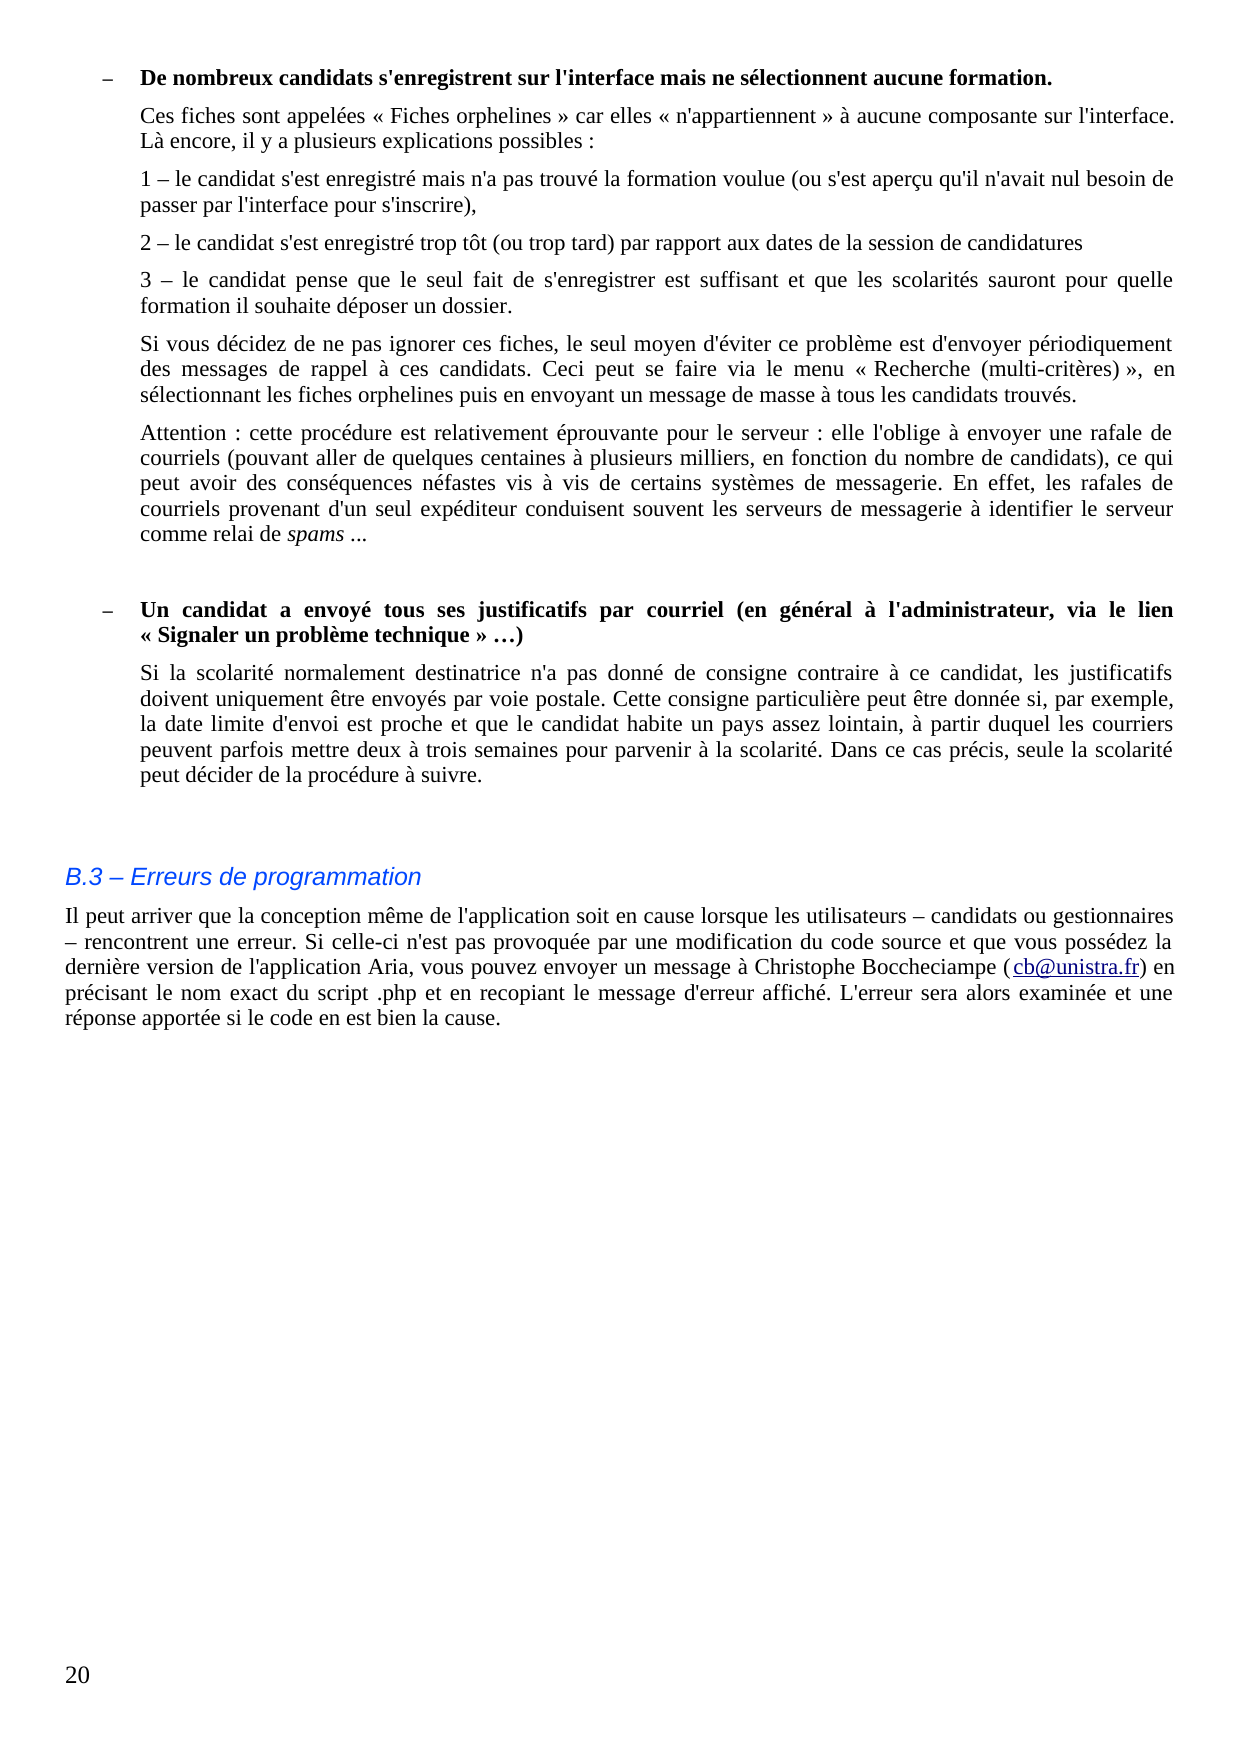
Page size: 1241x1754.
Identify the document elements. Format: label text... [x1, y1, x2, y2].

list Un candidat a envoyé tous ses justificatifs par courriel (en général à l'administrateur, via le lien « Signaler un problème technique » …) [102, 597, 1175, 648]
subtitle B.3 – Erreurs de programmation [65, 863, 1175, 891]
list Ces fiches sont appelées « Fiches orphelines » car elles « n'appartiennent » à aucune composante sur l'interface. Là encore, il y a plusieurs explications possibles : [102, 103, 1175, 154]
text Il peut arriver que la conception même de l'application soit en cause lorsque les utilisateurs – candidats ou gestionnaires – rencontrent une erreur. Si celle-ci n'est pas provoquée par une modification du code source et que vous possédez la dernière version de l'application Aria, vous pouvez envoyer un message à Christophe Boccheciampe (cb@unistra.fr) en précisant le nom exact du script .php et en recopiant le message d'erreur affiché. L'erreur sera alors examinée et une réponse apportée si le code en est bien la cause. [65, 903, 1175, 1030]
list Attention : cette procédure est relativement éprouvante pour le serveur : elle l'oblige à envoyer une rafale de courriels (pouvant aller de quelques centaines à plusieurs milliers, en fonction du nombre de candidats), ce qui peut avoir des conséquences néfastes vis à vis de certains systèmes de messagerie. En effet, les rafales de courriels provenant d'un seul expéditeur conduisent souvent les serveurs de messagerie à identifier le serveur comme relai de spams ... [102, 419, 1175, 547]
list Si vous décidez de ne pas ignorer ces fiches, le seul moyen d'éviter ce problème est d'envoyer périodiquement des messages de rappel à ces candidats. Ceci peut se faire via le menu « Recherche (multi-critères) », en sélectionnant les fiches orphelines puis en envoyant un message de masse à tous les candidats trouvés. [102, 331, 1175, 407]
list 3 – le candidat pense que le seul fait de s'enregistrer est suffisant et que les scolarités sauront pour quelle formation il souhaite déposer un dossier. [102, 267, 1175, 318]
list De nombreux candidats s'enregistrent sur l'interface mais ne sélectionnent aucune formation. [102, 65, 1175, 90]
list Si la scolarité normalement destinatrice n'a pas donné de consigne contraire à ce candidat, les justificatifs doivent uniquement être envoyés par voie postale. Cette consigne particulière peut être donnée si, par exemple, la date limite d'envoi est proche et que le candidat habite un pays assez lointain, à partir duquel les courriers peuvent parfois mettre deux à trois semaines pour parvenir à la scolarité. Dans ce cas précis, seule la scolarité peut décider de la procédure à suivre. [102, 660, 1175, 787]
list 1 – le candidat s'est enregistré mais n'a pas trouvé la formation voulue (ou s'est aperçu qu'il n'avait nul besoin de passer par l'interface pour s'inscrire), [102, 166, 1175, 217]
list 2 – le candidat s'est enregistré trop tôt (ou trop tard) par rapport aux dates de la session de candidatures [102, 229, 1175, 255]
